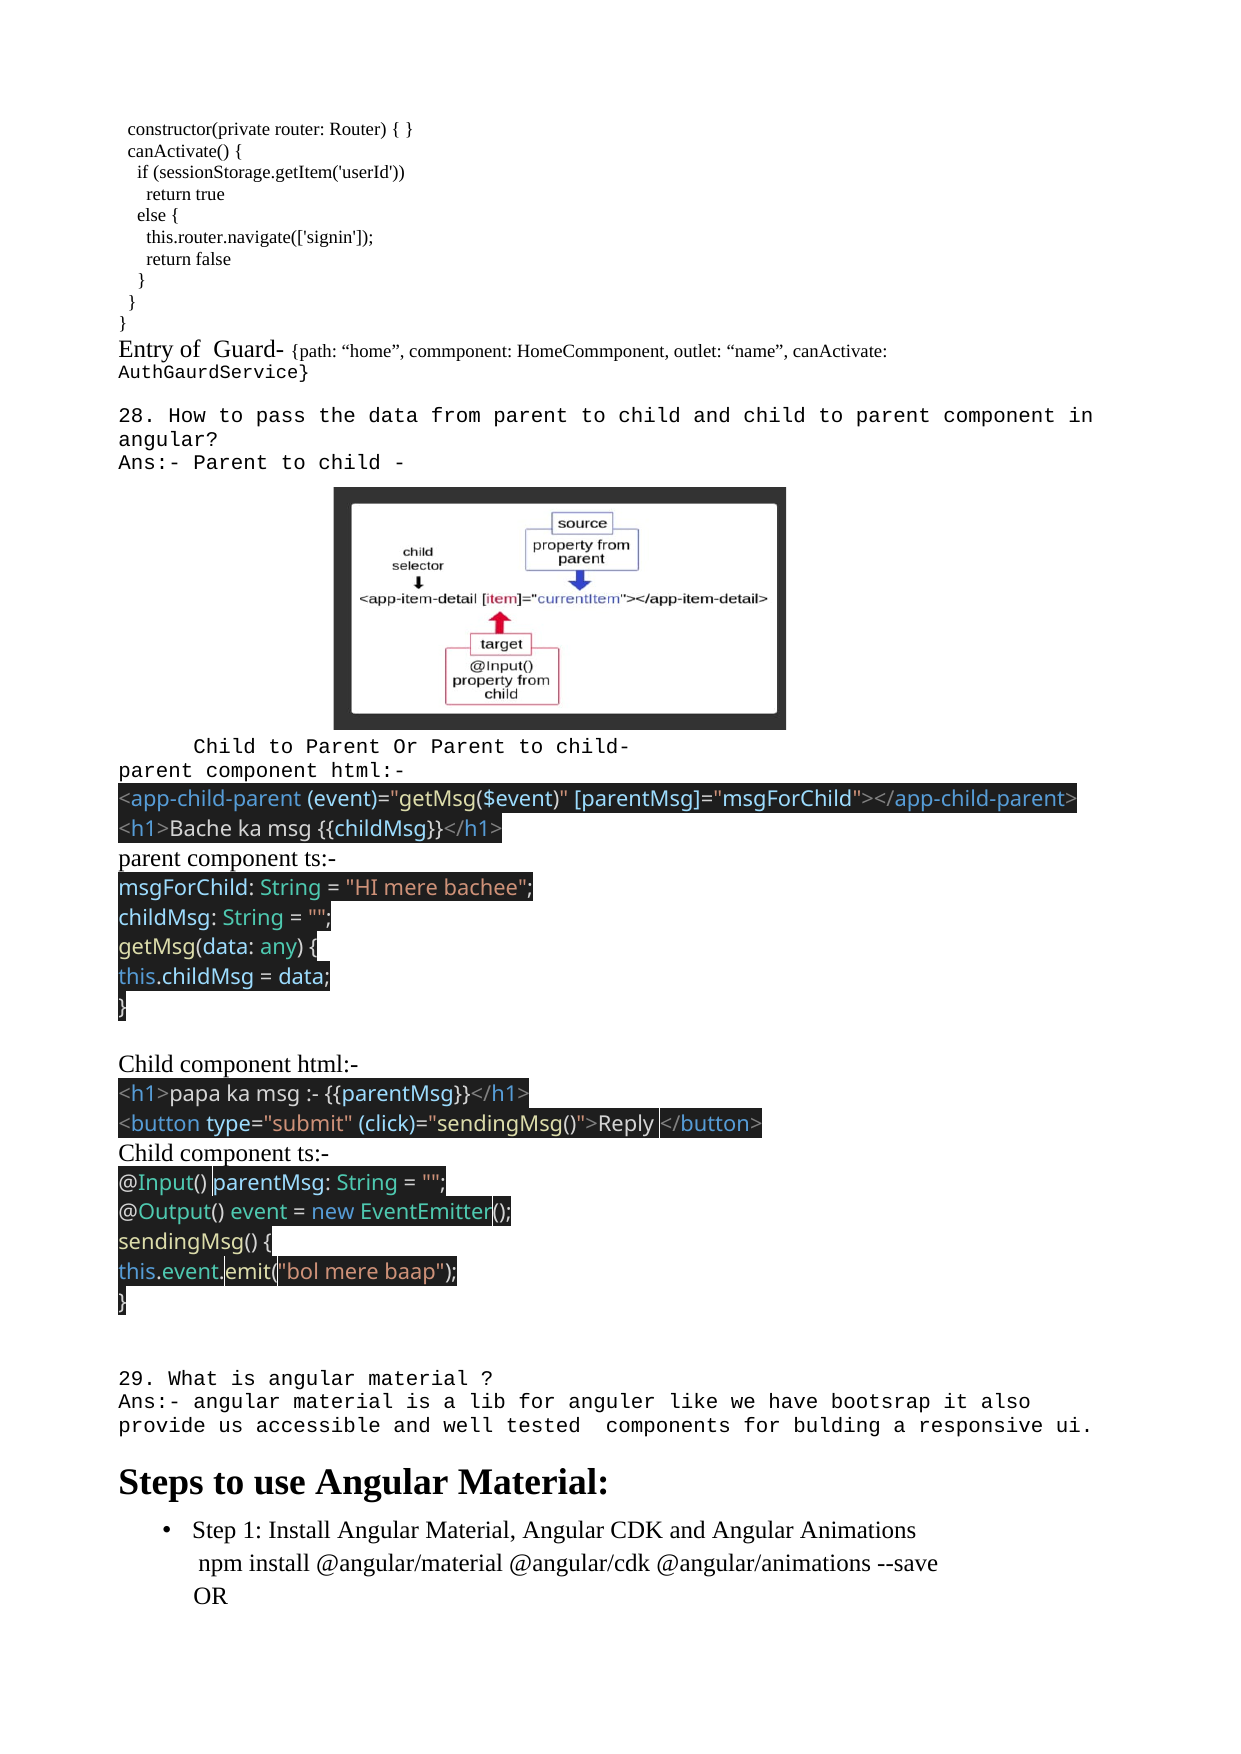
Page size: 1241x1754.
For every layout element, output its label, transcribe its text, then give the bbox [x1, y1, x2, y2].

text Ans:- angular material is a lib for anguler like we have bootsrap it also provide us accessible and well tested components for bulding a responsive ui. [118, 1391, 1122, 1439]
picture [333, 487, 787, 730]
text parent component ts:- [118, 843, 1122, 872]
text this.event.emit("bol mere baap"); [118, 1256, 1122, 1286]
text childMsg: String = ""; [118, 901, 1122, 931]
text AuthGaurdService} [118, 362, 1122, 384]
subtitle Steps to use Angular Material: [118, 1459, 1122, 1503]
text } [118, 269, 1122, 291]
text } [118, 1286, 1122, 1315]
text <button type="submit" (click)="sendingMsg()">Reply </button> [118, 1108, 1122, 1138]
text return false [118, 247, 1122, 269]
text this.router.navigate(['signin']); [118, 226, 1122, 247]
list Step 1: Install Angular Material, Angular CDK and Angular Animations [162, 1515, 1122, 1544]
text } [118, 291, 1122, 312]
text <h1>Bache ka msg {{childMsg}}</h1> [118, 813, 1122, 843]
text } [118, 991, 1122, 1021]
text Child to Parent Or Parent to child- [118, 736, 1122, 760]
text this.childMsg = data; [118, 961, 1122, 991]
text canActivate() { [118, 140, 1122, 161]
text Child component ts:- [118, 1138, 1122, 1166]
text 28. How to pass the data from parent to child and child to parent component in angular? [118, 405, 1122, 452]
text @Input() parentMsg: String = ""; [118, 1166, 1122, 1196]
text @Output() event = new EventEmitter(); [118, 1196, 1122, 1226]
text if (sessionStorage.getItem('userId')) [118, 161, 1122, 183]
text 29. What is angular material ? [118, 1368, 1122, 1391]
text return true [118, 183, 1122, 204]
text sendingMsg() { [118, 1226, 1122, 1256]
text <app-child-parent (event)="getMsg($event)" [parentMsg]="msgForChild"></app-child-parent> [118, 783, 1122, 813]
text OR [118, 1581, 1122, 1610]
text <h1>papa ka msg :- {{parentMsg}}</h1> [118, 1078, 1122, 1108]
text msgForChild: String = "HI mere bachee"; [118, 872, 1122, 901]
text else { [118, 204, 1122, 226]
text } [118, 312, 1122, 334]
text getMsg(data: any) { [118, 931, 1122, 961]
text Ans:- Parent to child - [118, 452, 1122, 476]
text Entry of Guard- {path: “home”, commponent: HomeCommponent, outlet: “name”, canActivate: [118, 334, 1122, 362]
list npm install @angular/material @angular/cdk @angular/animations --save [162, 1548, 1122, 1577]
text Child component html:- [118, 1049, 1122, 1078]
text constructor(private router: Router) { } [118, 118, 1122, 140]
text parent component html:- [118, 760, 1122, 783]
